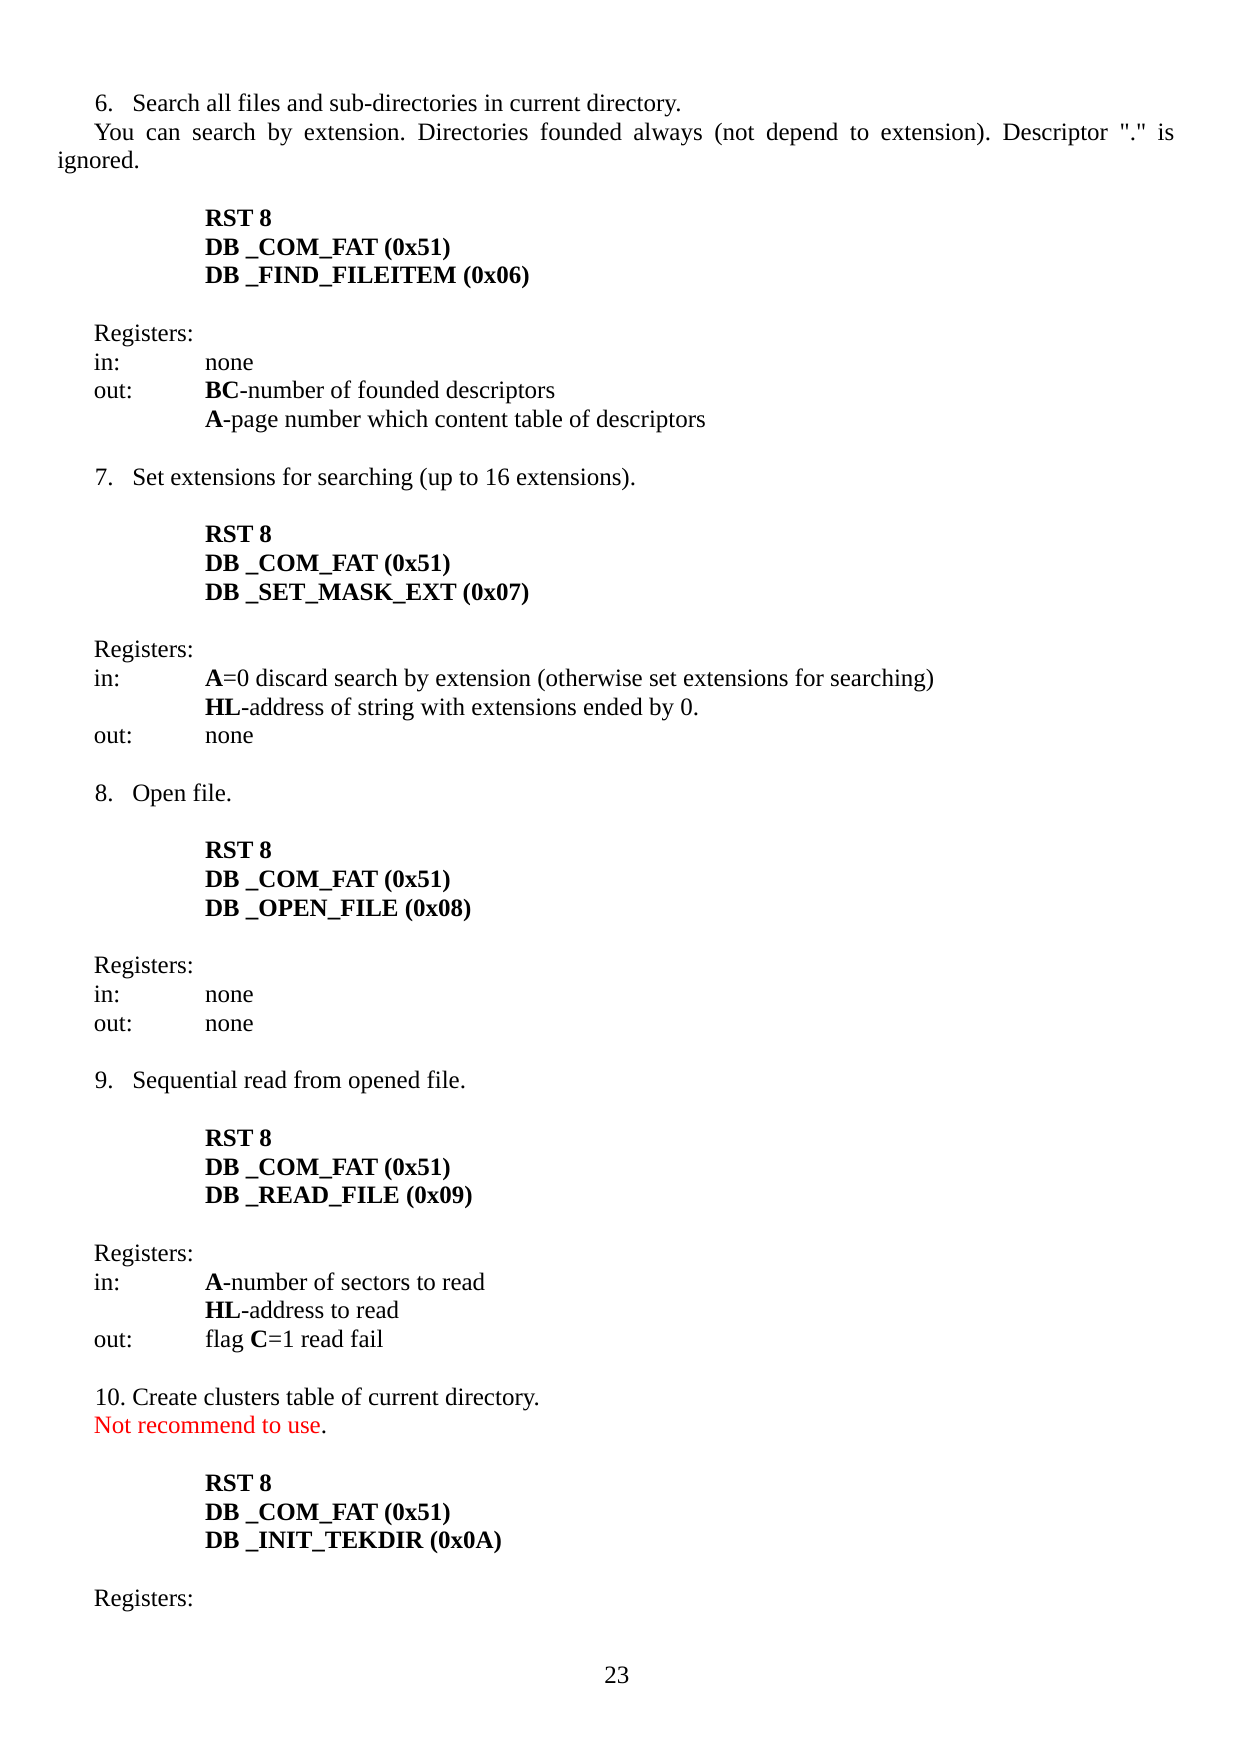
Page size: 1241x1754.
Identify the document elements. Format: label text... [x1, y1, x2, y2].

text out: none [57, 721, 1176, 749]
text DB _COM_FAT (0x51) [57, 548, 1176, 577]
text A-page number which content table of descriptors [57, 404, 1176, 433]
list Set extensions for searching (up to 16 extensions). [94, 462, 1176, 491]
list Open file. [94, 778, 1176, 807]
text out: BC-number of founded descriptors [57, 376, 1176, 404]
text DB _FIND_FILEITEM (0x06) [57, 261, 1176, 289]
text DB _SET_MASK_EXT (0x07) [57, 577, 1176, 606]
list Search all files and sub-directories in current directory. [94, 88, 1176, 117]
text RST 8 [57, 836, 1176, 864]
text in: none [57, 979, 1176, 1008]
text Not recommend to use. [57, 1411, 1176, 1439]
text DB _COM_FAT (0x51) [57, 1497, 1176, 1526]
text RST 8 [57, 1123, 1176, 1152]
text out: none [57, 1008, 1176, 1037]
text DB _COM_FAT (0x51) [57, 864, 1176, 893]
text HL-address of string with extensions ended by 0. [57, 692, 1176, 721]
text out: flag C=1 read fail [57, 1324, 1176, 1353]
text RST 8 [57, 1468, 1176, 1497]
text DB _INIT_TEKDIR (0x0A) [57, 1526, 1176, 1554]
text Registers: [57, 951, 1176, 979]
list Sequential read from opened file. [94, 1066, 1176, 1094]
text DB _COM_FAT (0x51) [57, 232, 1176, 261]
text HL-address to read [57, 1296, 1176, 1324]
text DB _COM_FAT (0x51) [57, 1152, 1176, 1181]
text in: A=0 discard search by extension (otherwise set extensions for searching) [57, 663, 1176, 692]
text in: A-number of sectors to read [57, 1267, 1176, 1296]
text RST 8 [57, 519, 1176, 548]
text Registers: [57, 634, 1176, 663]
text DB _READ_FILE (0x09) [57, 1181, 1176, 1209]
text Registers: [57, 1583, 1176, 1612]
text Registers: [57, 1238, 1176, 1267]
text You can search by extension. Directories founded always (not depend to extension). Descriptor "." is ignored. [57, 117, 1176, 174]
list Create clusters table of current directory. [94, 1382, 1176, 1411]
text in: none [57, 347, 1176, 376]
text Registers: [57, 318, 1176, 347]
text DB _OPEN_FILE (0x08) [57, 893, 1176, 922]
text RST 8 [57, 203, 1176, 232]
